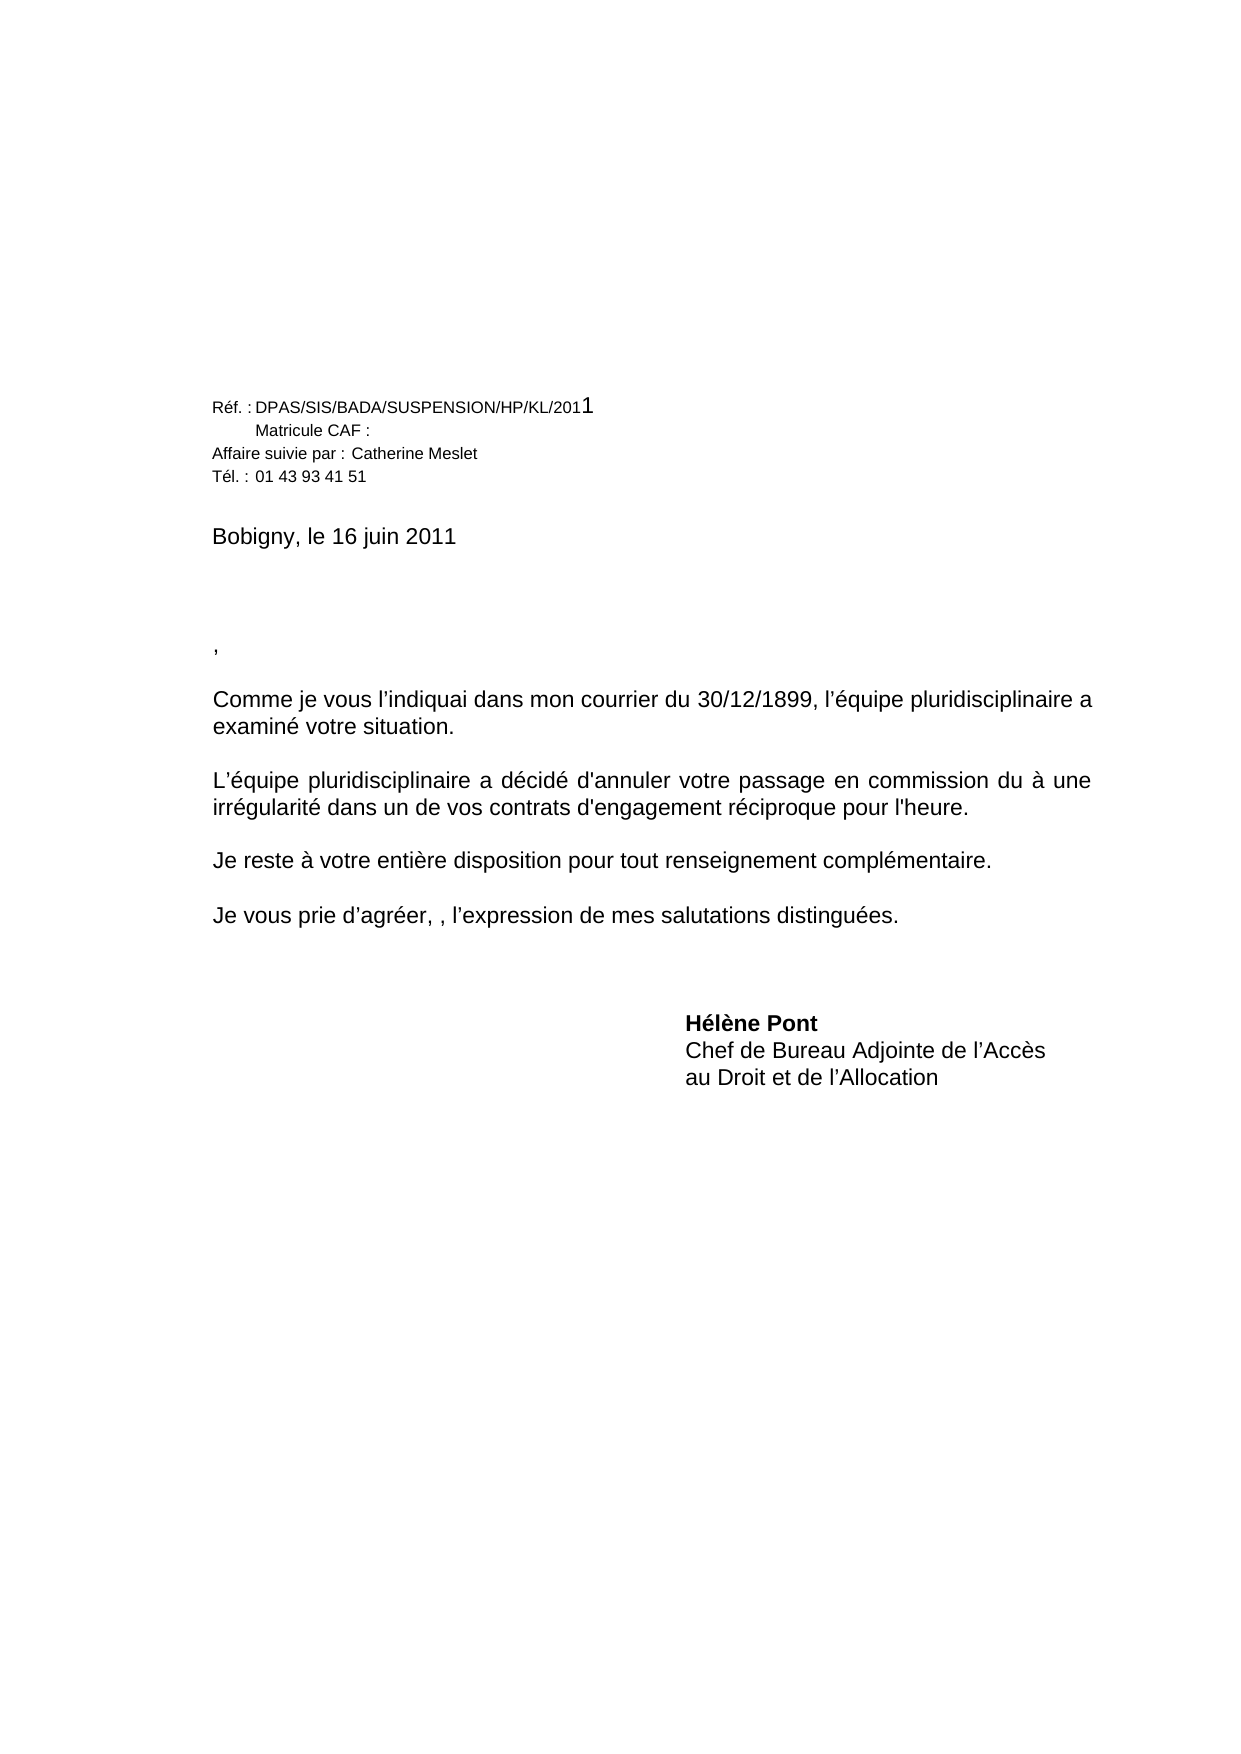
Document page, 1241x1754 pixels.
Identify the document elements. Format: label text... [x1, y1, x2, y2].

text Comme je vous l’indiquai dans mon courrier du 30/12/1899, l’équipe pluridisciplinaire a examiné votre situation. [213, 685, 1092, 739]
table_cell Bobigny, le 16 juin 2011 [212, 523, 1159, 549]
text Je reste à votre entière disposition pour tout renseignement complémentaire. [213, 847, 1092, 874]
table_cell Affaire suivie par : [212, 441, 351, 464]
table_cell DPAS/SIS/BADA/SUSPENSION/HP/KL/2011 Matricule CAF : [255, 395, 655, 441]
table_cell [212, 379, 655, 395]
table_header [212, 278, 655, 361]
text , [213, 631, 1092, 658]
text au Droit et de l’Allocation [685, 1063, 1092, 1090]
text Chef de Bureau Adjointe de l’Accès [685, 1036, 1092, 1063]
table_header [655, 278, 1159, 361]
text Je vous prie d’agréer, , l’expression de mes salutations distinguées. [213, 901, 1092, 928]
table_cell 01 43 93 41 51 [255, 464, 655, 487]
table_cell [655, 379, 685, 510]
table_cell [212, 510, 1159, 522]
table_cell Réf. : [212, 395, 255, 441]
table_cell [212, 361, 1159, 379]
table_cell [212, 487, 655, 510]
table_cell [685, 379, 1159, 510]
text Hélène Pont [685, 1009, 1092, 1036]
table_cell Tél. : [212, 464, 255, 487]
text L’équipe pluridisciplinaire a décidé d'annuler votre passage en commission du à une irrégularité dans un de vos contrats d'engagement réciproque pour l'heure. [213, 766, 1092, 820]
table_cell Catherine Meslet [351, 441, 655, 464]
